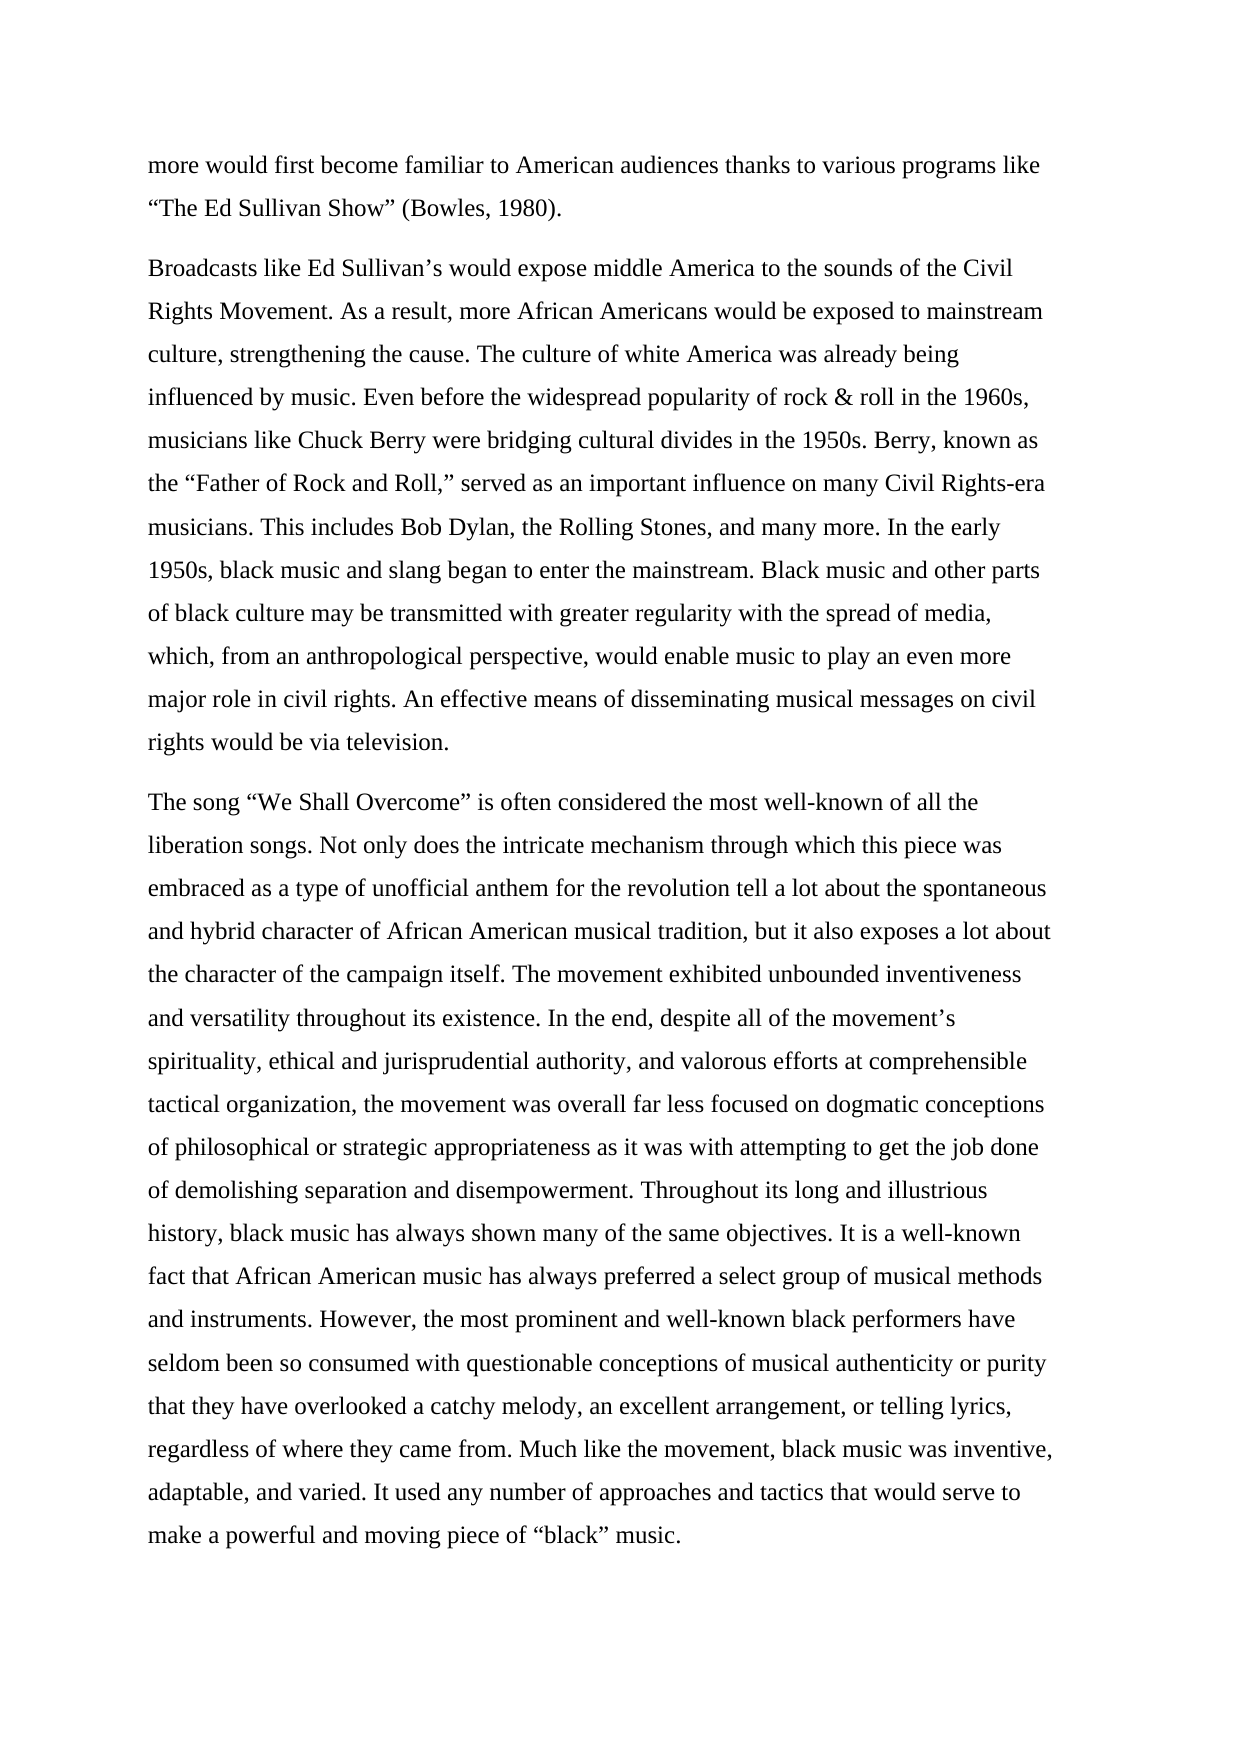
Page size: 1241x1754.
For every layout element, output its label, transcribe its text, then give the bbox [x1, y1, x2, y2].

text Broadcasts like Ed Sullivan’s would expose middle America to the sounds of the Civil Rights Movement. As a result, more African Americans would be exposed to mainstream culture, strengthening the cause. The culture of white America was already being influenced by music. Even before the widespread popularity of rock & roll in the 1960s, musicians like Chuck Berry were bridging cultural divides in the 1950s. Berry, known as the “Father of Rock and Roll,” served as an important influence on many Civil Rights-era musicians. This includes Bob Dylan, the Rolling Stones, and many more. In the early 1950s, black music and slang began to enter the mainstream. Black music and other parts of black culture may be transmitted with greater regularity with the spread of media, which, from an anthropological perspective, would enable music to play an even more major role in civil rights. An effective means of disseminating musical messages on civil rights would be via television. [148, 253, 1063, 756]
text The song “We Shall Overcome” is often considered the most well-known of all the liberation songs. Not only does the intricate mechanism through which this piece was embraced as a type of unofficial anthem for the revolution tell a lot about the spontaneous and hybrid character of African American musical tradition, but it also exposes a lot about the character of the campaign itself. The movement exhibited unbounded inventiveness and versatility throughout its existence. In the end, despite all of the movement’s spirituality, ethical and jurisprudential authority, and valorous efforts at comprehensible tactical organization, the movement was overall far less focused on dogmatic conceptions of philosophical or strategic appropriateness as it was with attempting to get the job done of demolishing separation and disempowerment. Throughout its long and illustrious history, black music has always shown many of the same objectives. It is a well-known fact that African American music has always preferred a select group of musical methods and instruments. However, the most prominent and well-known black performers have seldom been so consumed with questionable conceptions of musical authenticity or purity that they have overlooked a catchy melody, an excellent arrangement, or telling lyrics, regardless of where they came from. Much like the movement, black music was inventive, adaptable, and varied. It used any number of approaches and tactics that would serve to make a powerful and moving piece of “black” music. [148, 787, 1063, 1549]
text more would first become familiar to American audiences thanks to various programs like “The Ed Sullivan Show” (Bowles, 1980). [148, 150, 1063, 222]
